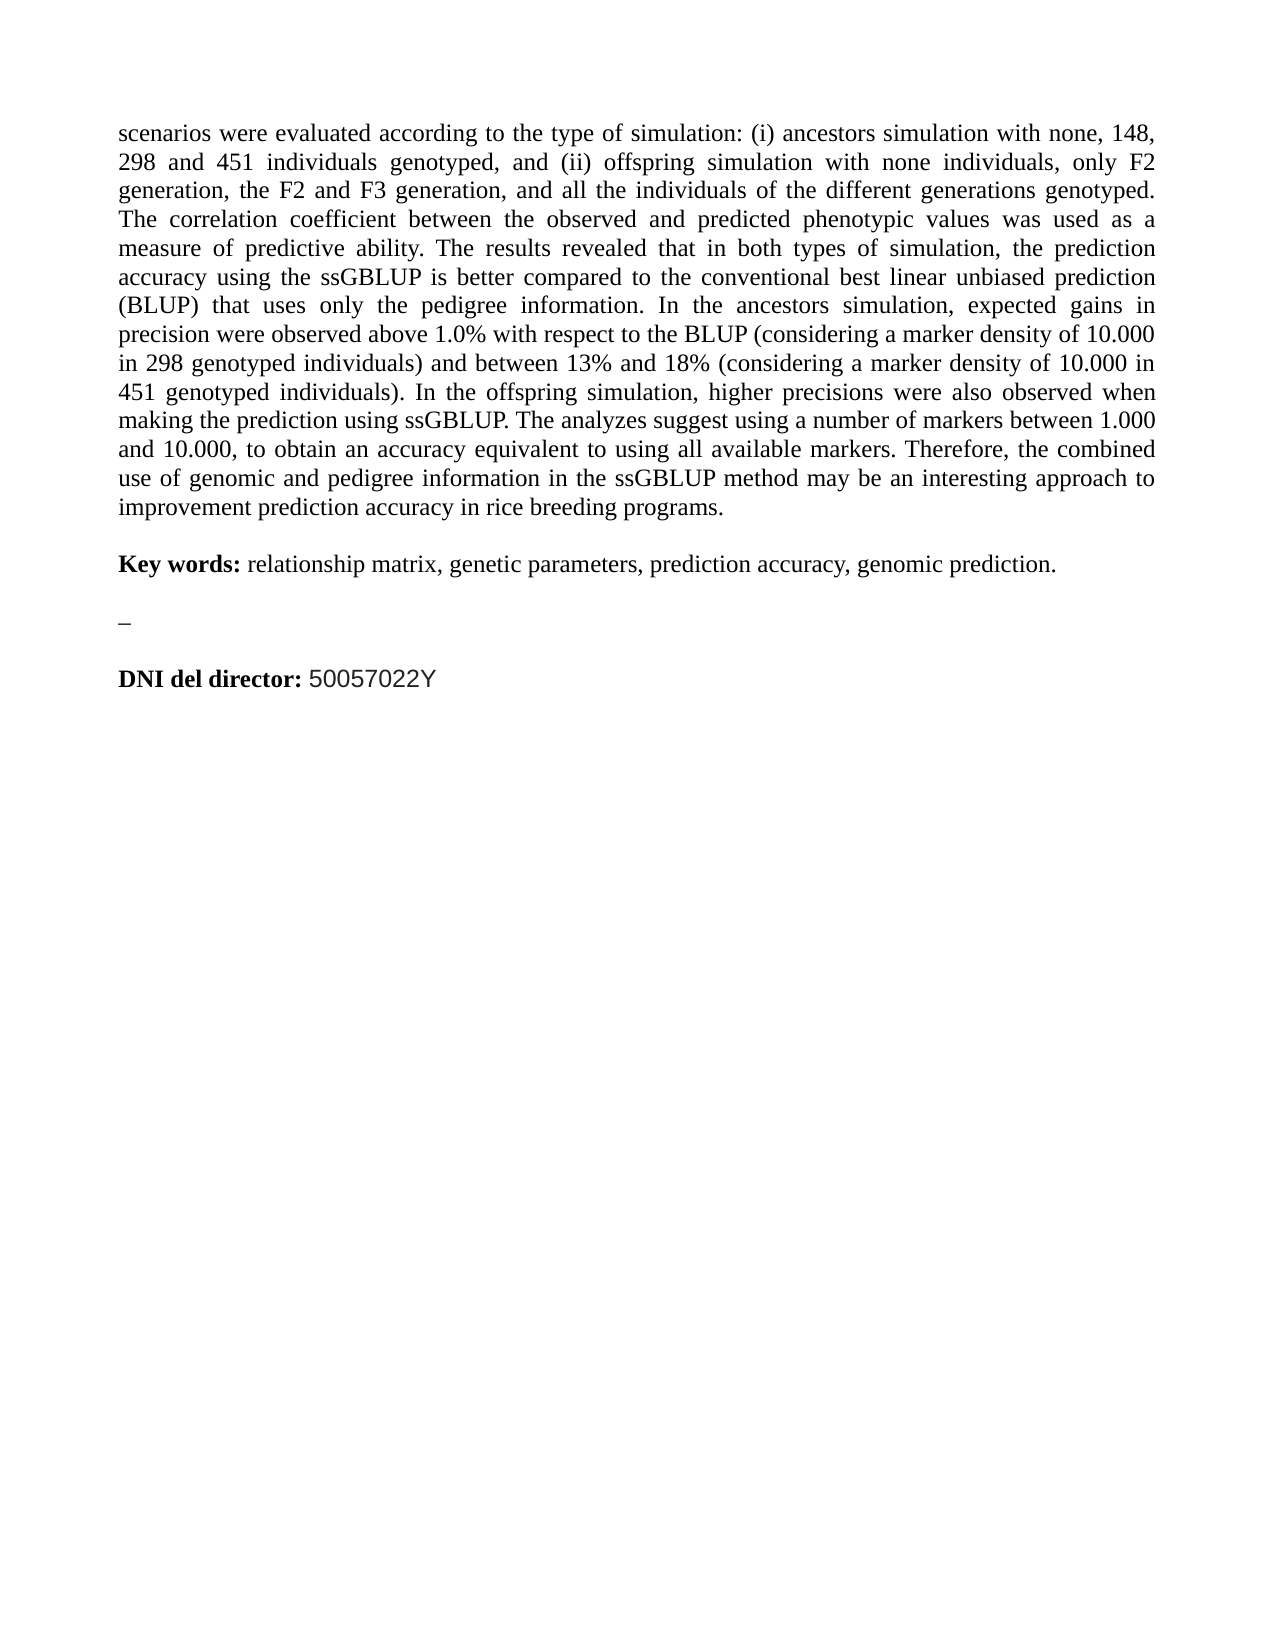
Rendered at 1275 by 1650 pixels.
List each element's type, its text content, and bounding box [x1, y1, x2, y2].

text Key words: relationship matrix, genetic parameters, prediction accuracy, genomic prediction. [118, 549, 1157, 578]
text scenarios were evaluated according to the type of simulation: (i) ancestors simulation with none, 148, 298 and 451 individuals genotyped, and (ii) offspring simulation with none individuals, only F2 generation, the F2 and F3 generation, and all the individuals of the different generations genotyped. The correlation coefficient between the observed and predicted phenotypic values was used as a measure of predictive ability. The results revealed that in both types of simulation, the prediction accuracy using the ssGBLUP is better compared to the conventional best linear unbiased prediction (BLUP) that uses only the pedigree information. In the ancestors simulation, expected gains in precision were observed above 1.0% with respect to the BLUP (considering a marker density of 10.000 in 298 genotyped individuals) and between 13% and 18% (considering a marker density of 10.000 in 451 genotyped individuals). In the offspring simulation, higher precisions were also observed when making the prediction using ssGBLUP. The analyzes suggest using a number of markers between 1.000 and 10.000, to obtain an accuracy equivalent to using all available markers. Therefore, the combined use of genomic and pedigree information in the ssGBLUP method may be an interesting approach to improvement prediction accuracy in rice breeding programs. [118, 118, 1157, 521]
text – [118, 607, 1157, 636]
text DNI del director: 50057022Y [118, 664, 1157, 693]
